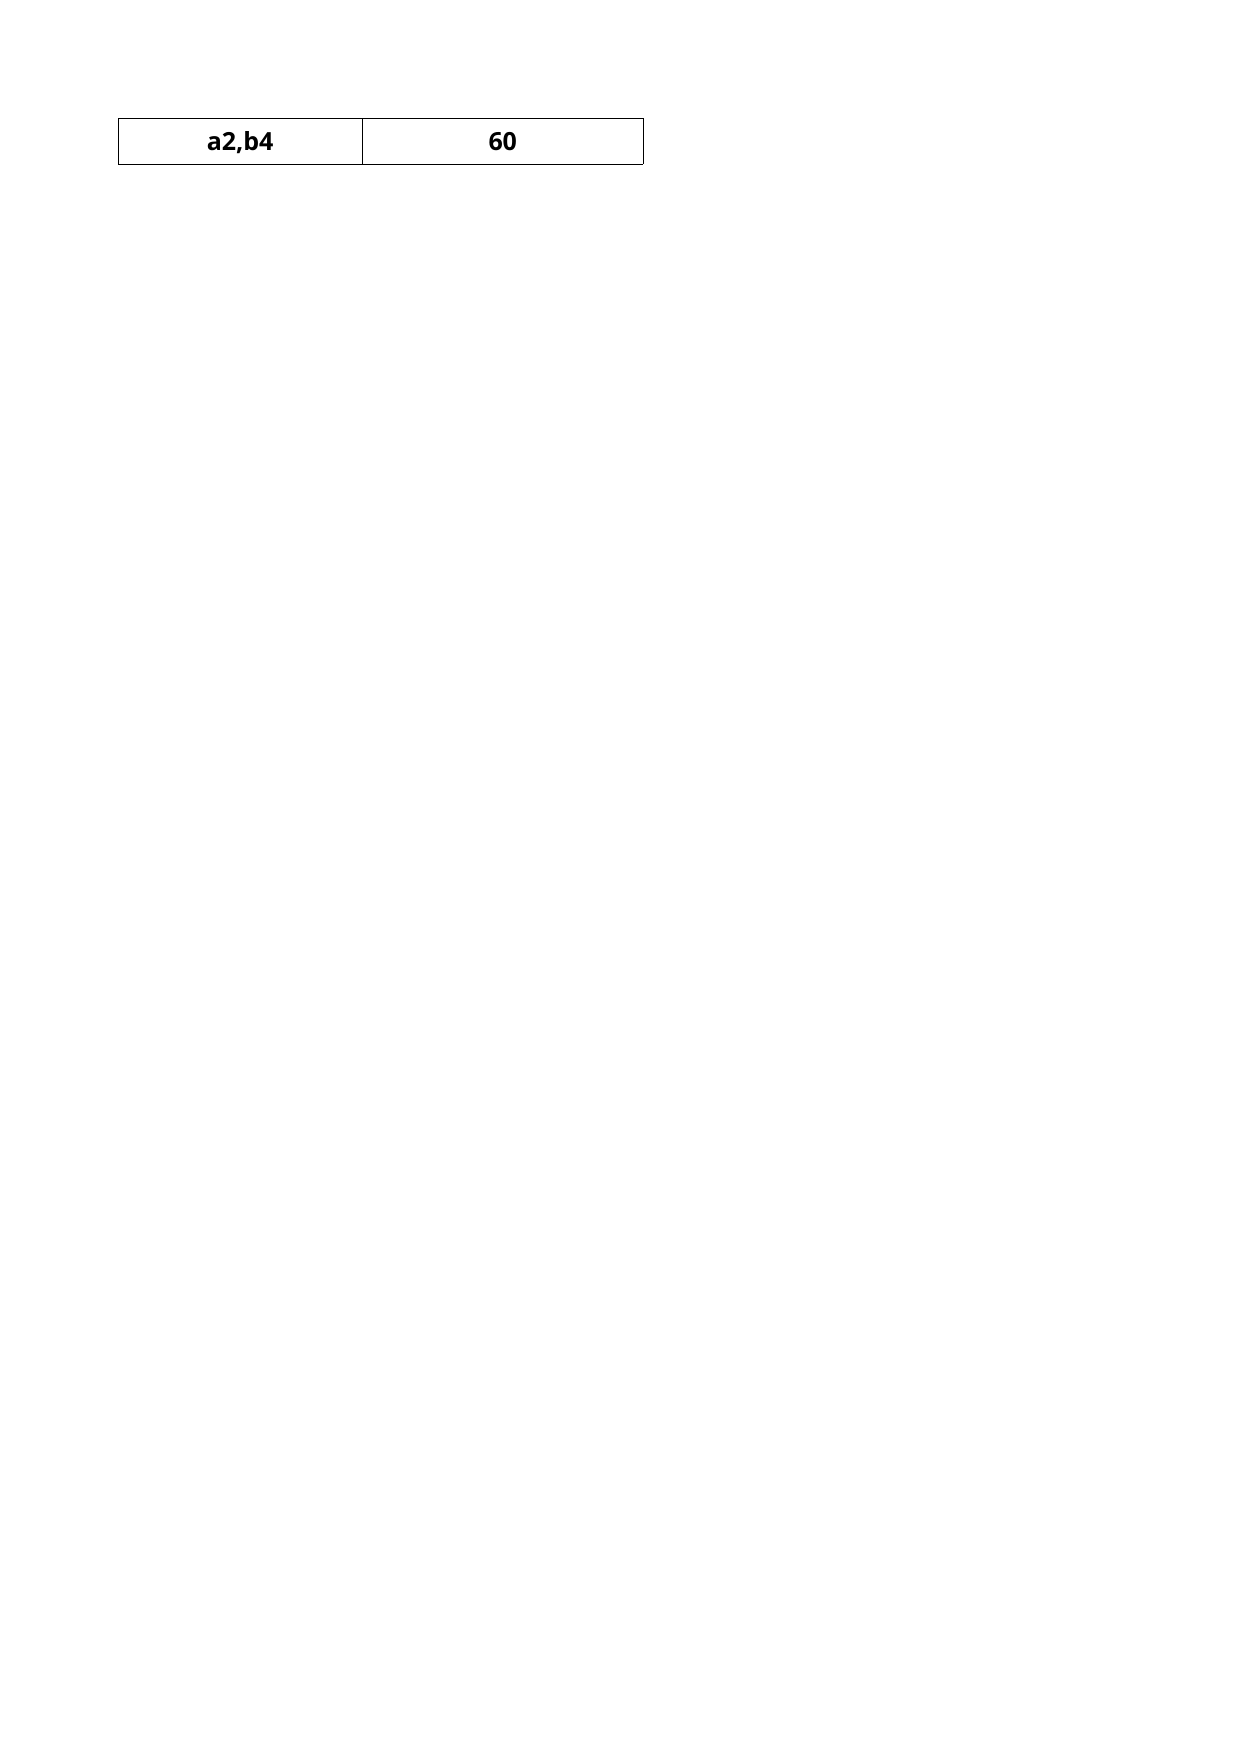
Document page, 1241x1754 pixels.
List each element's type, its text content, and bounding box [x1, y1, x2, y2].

table_cell a2,b4 [119, 119, 362, 164]
table_cell 60 [363, 119, 643, 164]
